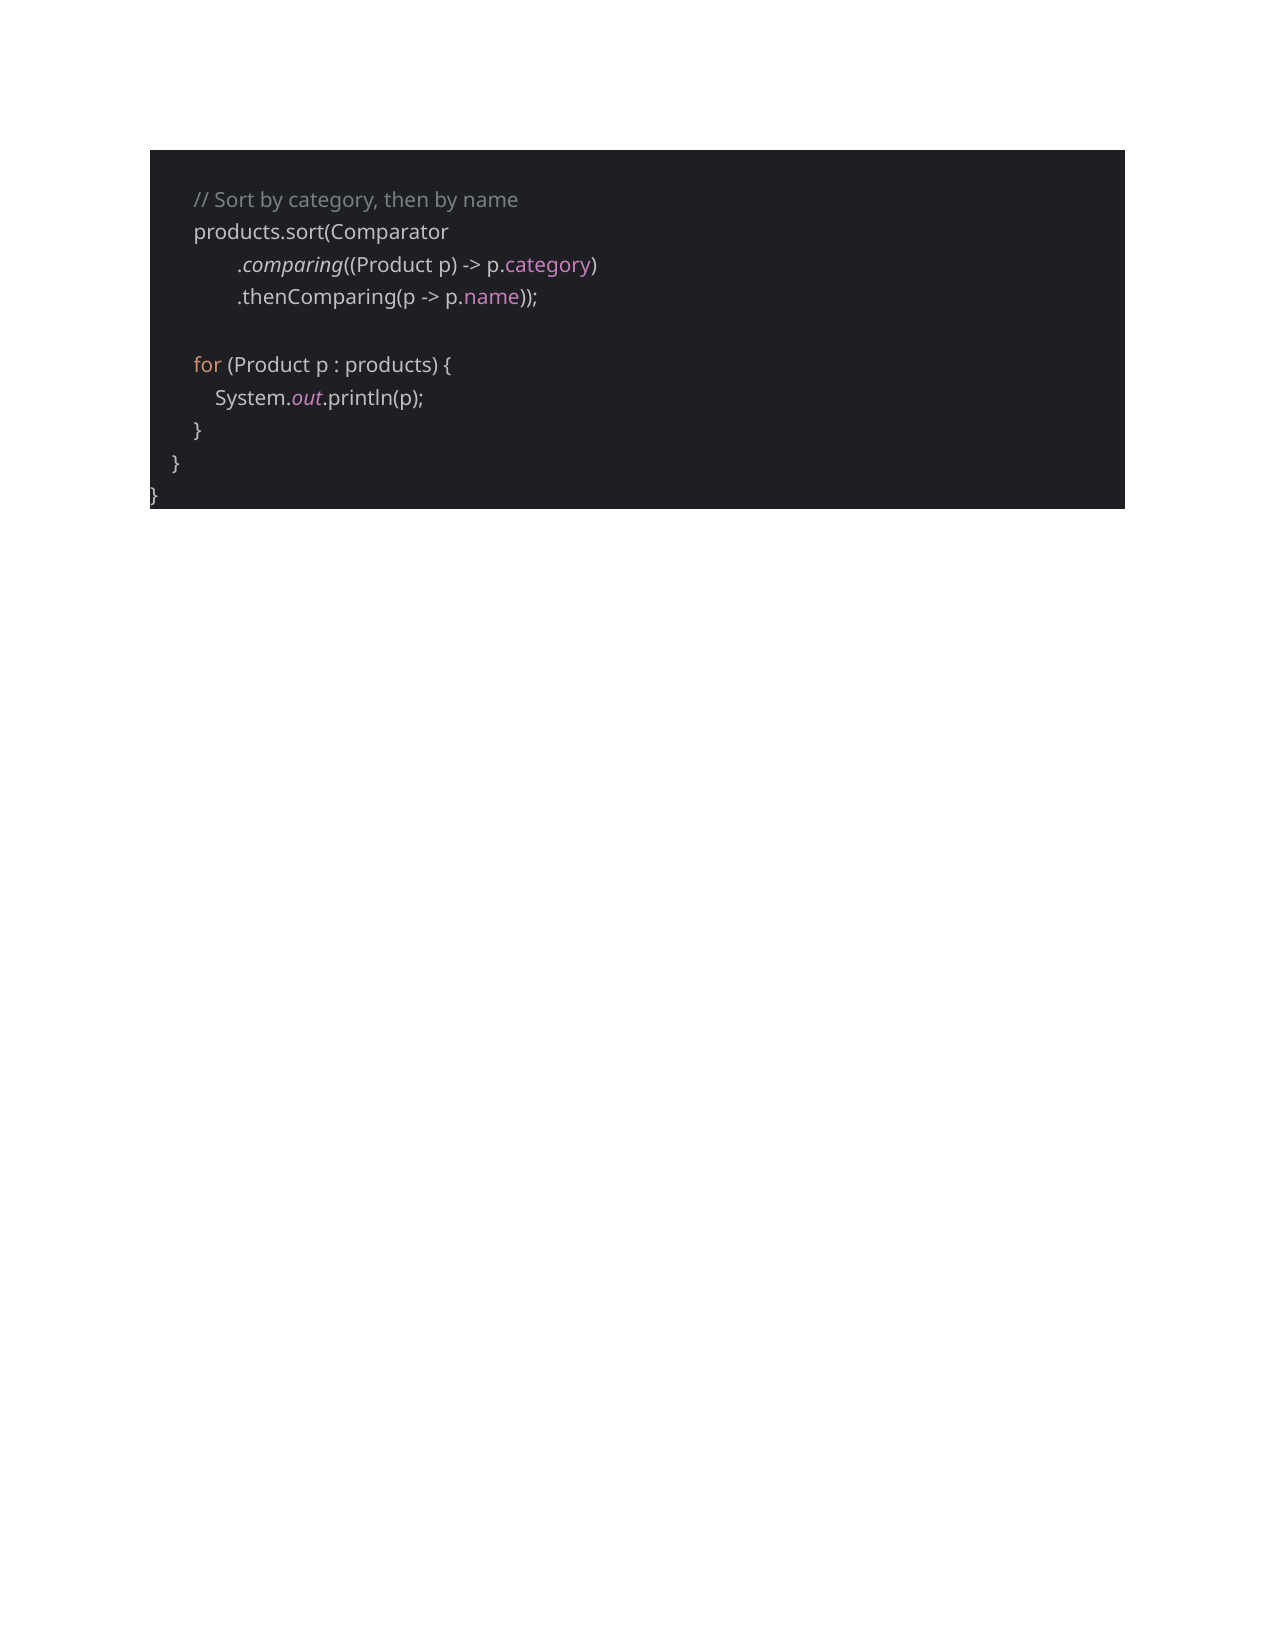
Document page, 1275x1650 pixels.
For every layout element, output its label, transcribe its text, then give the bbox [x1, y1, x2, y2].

text // Sort by category, then by name products.sort(Comparator .comparing((Product p) -> p.category) .thenComparing(p -> p.name)); for (Product p : products) { System.out.println(p); } } } [150, 150, 1125, 509]
